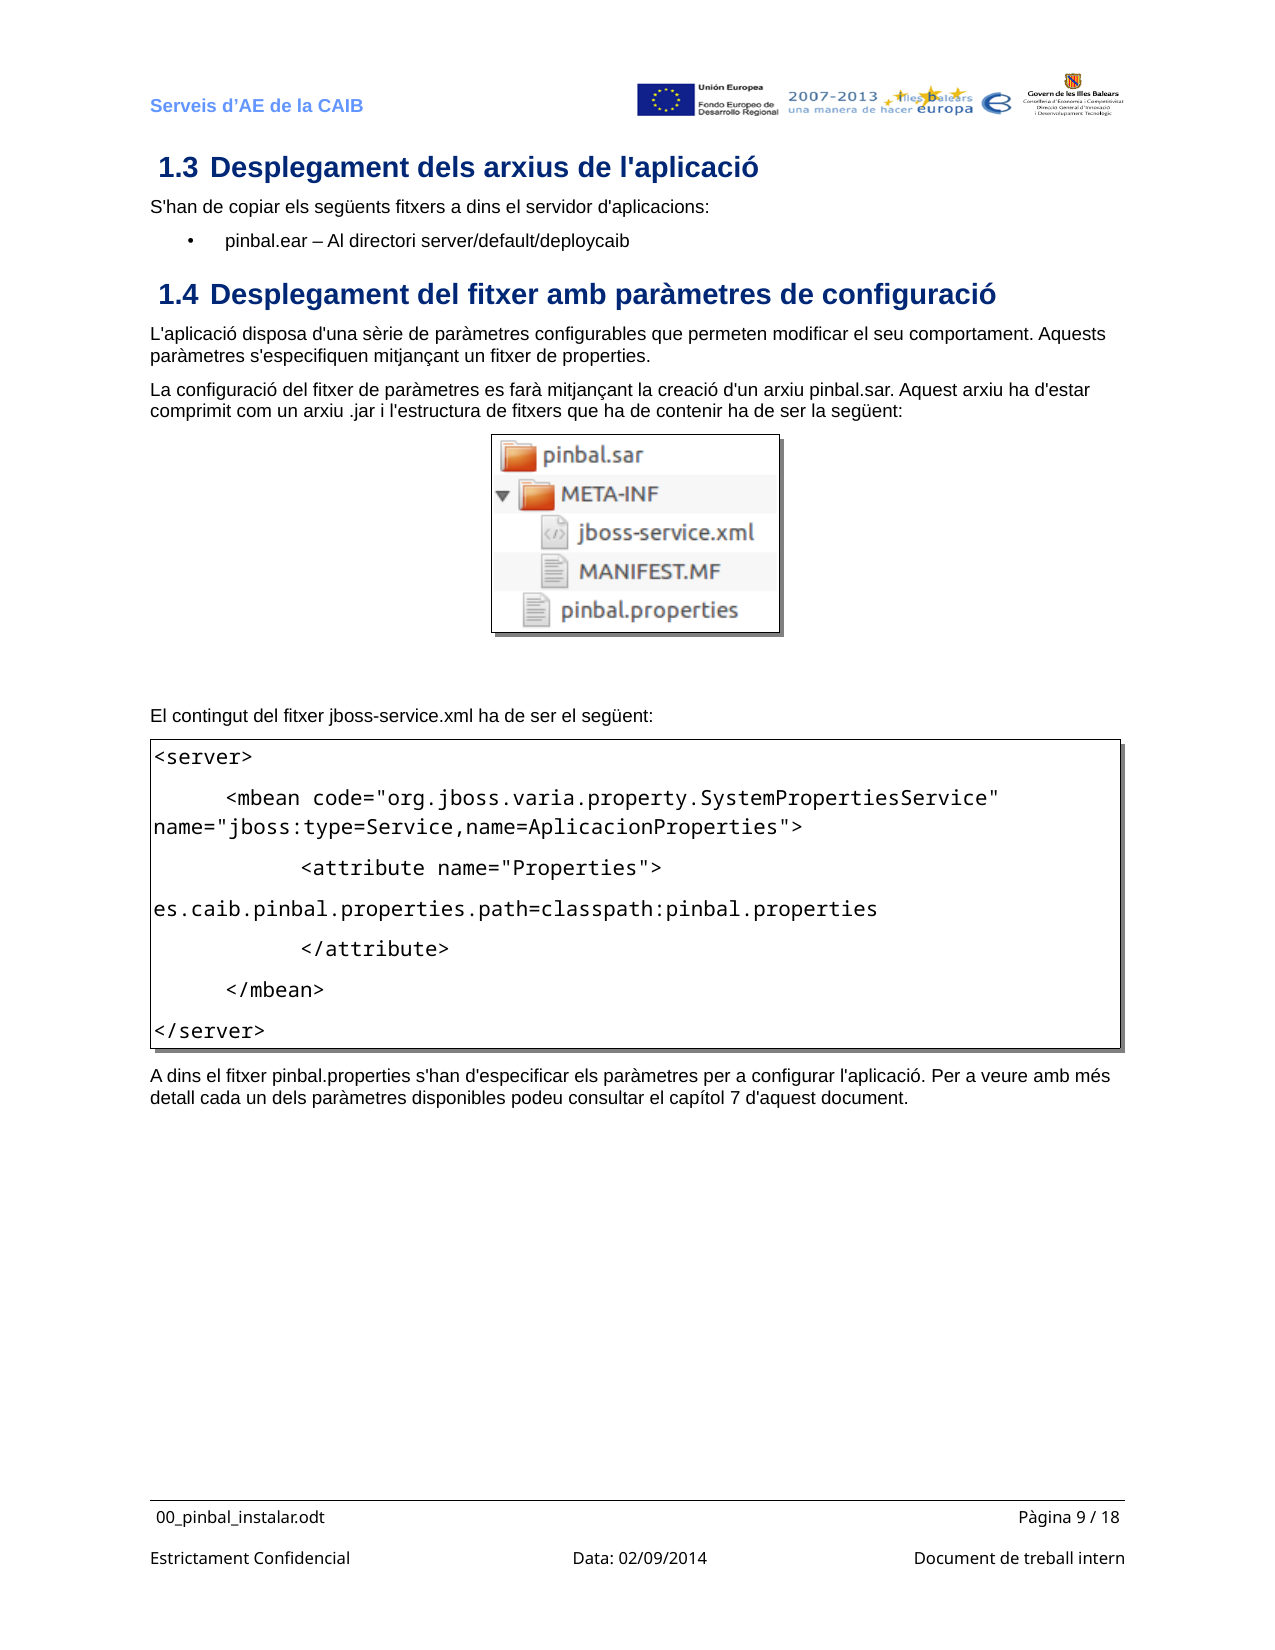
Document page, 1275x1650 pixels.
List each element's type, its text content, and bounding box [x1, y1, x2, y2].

picture [493, 437, 777, 630]
text El contingut del fitxer jboss-service.xml ha de ser el següent: [150, 705, 1125, 727]
subtitle Desplegament dels arxius de l'aplicació [150, 150, 1125, 183]
text <attribute name="Properties"> [151, 850, 1120, 881]
text La configuració del fitxer de paràmetres es farà mitjançant la creació d'un arxiu pinbal.sar. Aquest arxiu ha d'estar comprimit com un arxiu .jar i l'estructura de fitxers que ha de contenir ha de ser la següent: [150, 378, 1125, 422]
text </attribute> [151, 932, 1120, 963]
text </server> [151, 1013, 1120, 1048]
text <server> [151, 740, 1120, 771]
text <mbean code="org.jboss.varia.property.SystemPropertiesService" name="jboss:type=Service,name=AplicacionProperties"> [151, 780, 1120, 840]
text A dins el fitxer pinbal.properties s'han d'especificar els paràmetres per a configurar l'aplicació. Per a veure amb més detall cada un dels paràmetres disponibles podeu consultar el capítol 7 d'aquest document. [150, 1065, 1125, 1108]
text es.caib.pinbal.properties.path=classpath:pinbal.properties [151, 891, 1120, 922]
list pinbal.ear – Al directori server/default/deploycaib [187, 230, 1125, 252]
picture [636, 73, 1125, 116]
text L'aplicació disposa d'una sèrie de paràmetres configurables que permeten modificar el seu comportament. Aquests paràmetres s'especifiquen mitjançant un fitxer de properties. [150, 323, 1125, 366]
subtitle Desplegament del fitxer amb paràmetres de configuració [150, 277, 1125, 310]
text S'han de copiar els següents fitxers a dins el servidor d'aplicacions: [150, 196, 1125, 218]
text </mbean> [151, 972, 1120, 1004]
